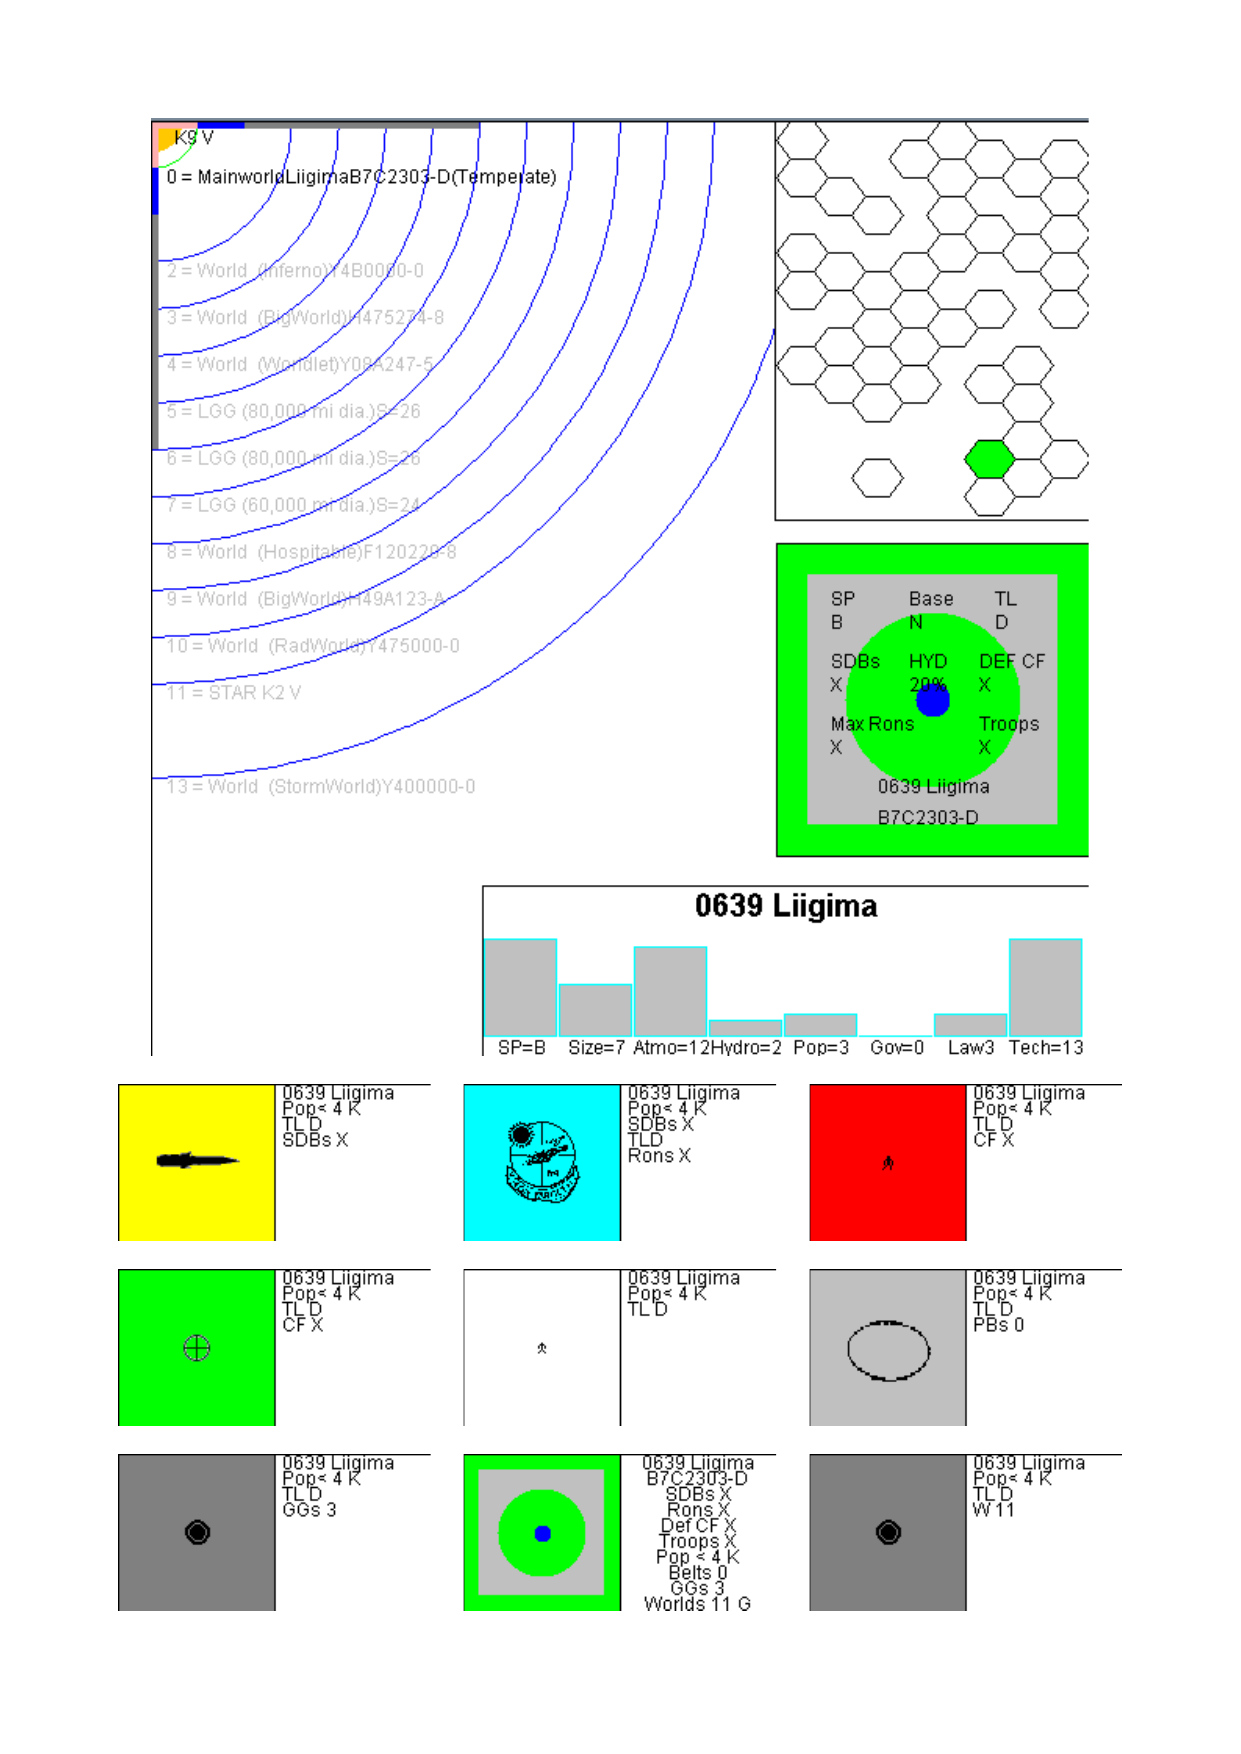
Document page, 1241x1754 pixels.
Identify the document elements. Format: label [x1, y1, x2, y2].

picture [118, 1454, 431, 1611]
picture [463, 1454, 777, 1611]
picture [463, 1084, 777, 1241]
picture [463, 1269, 777, 1426]
picture [809, 1454, 1122, 1611]
picture [118, 1269, 431, 1426]
picture [809, 1269, 1122, 1426]
picture [118, 1084, 431, 1241]
picture [809, 1084, 1122, 1241]
picture [151, 118, 1089, 1056]
